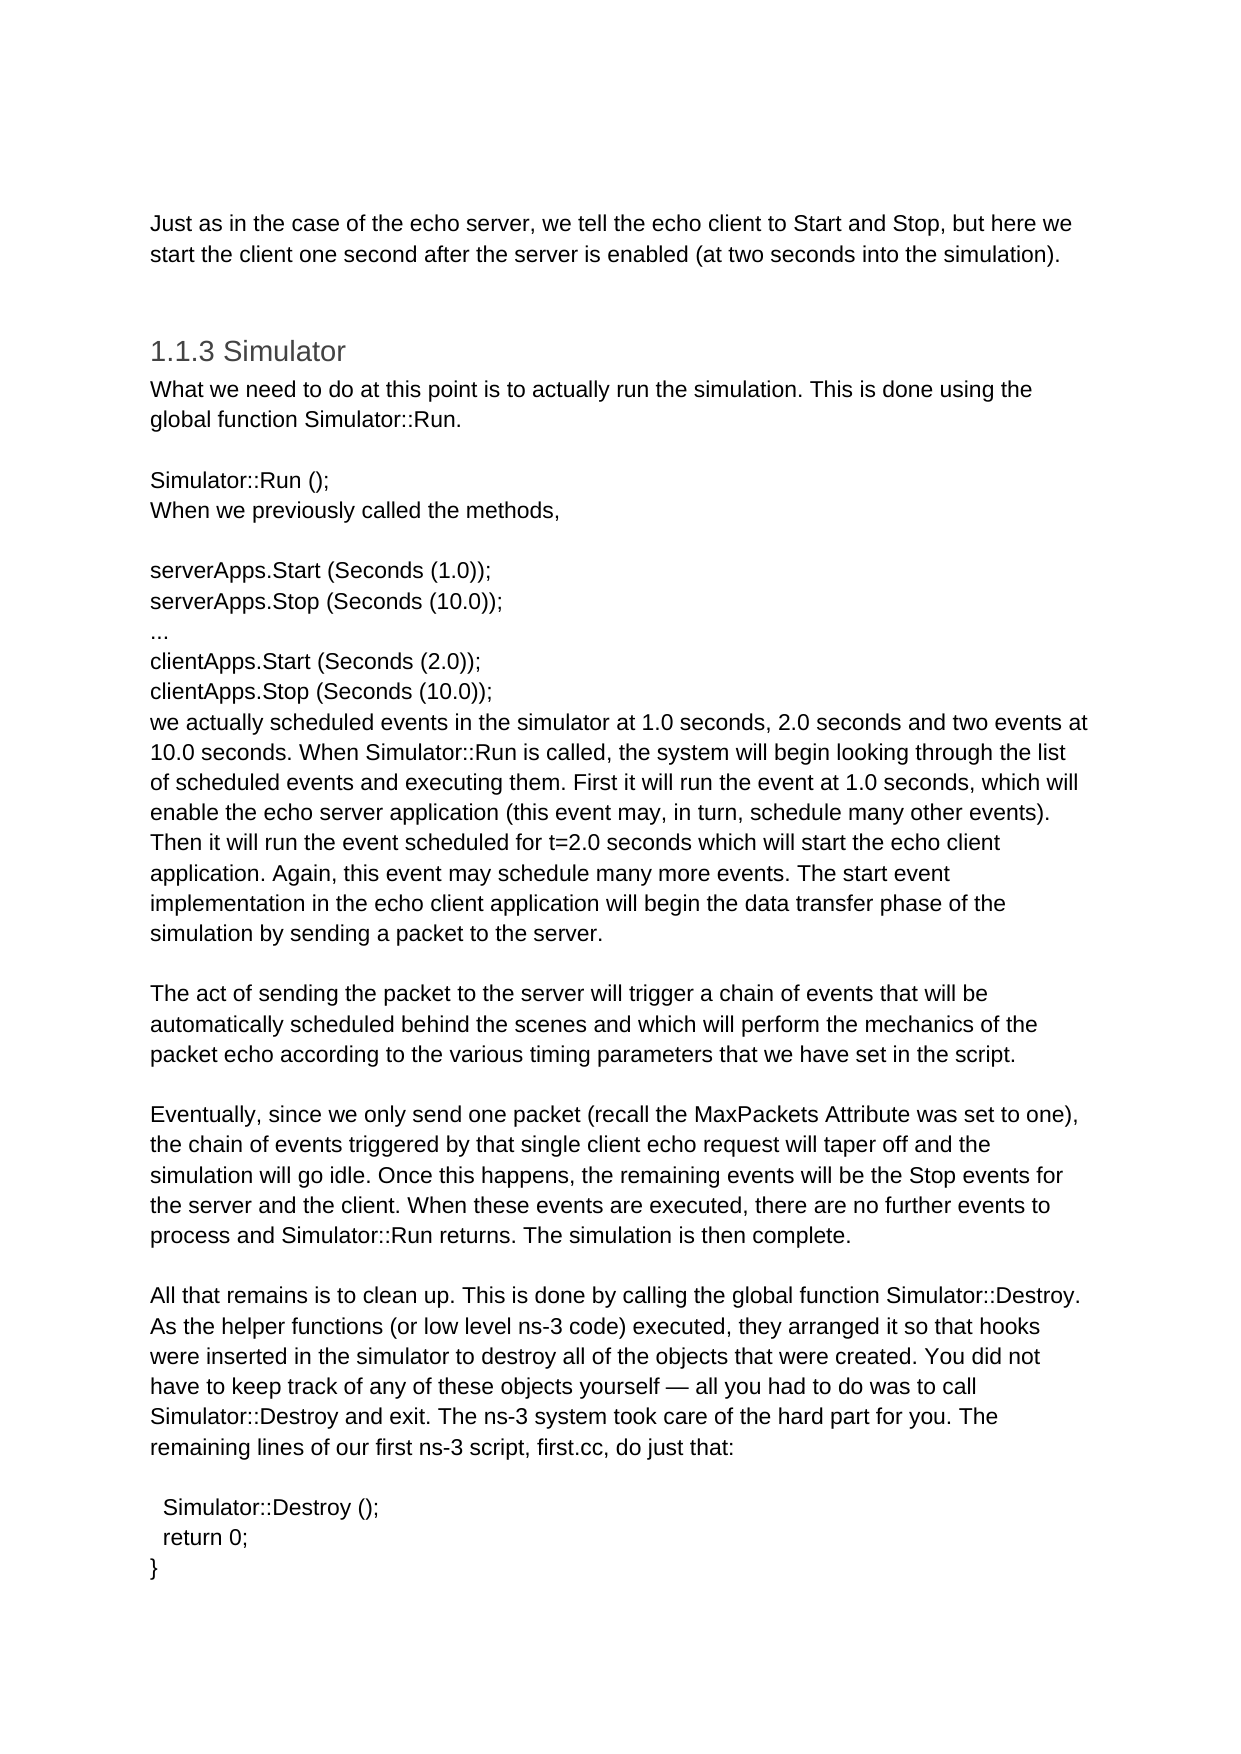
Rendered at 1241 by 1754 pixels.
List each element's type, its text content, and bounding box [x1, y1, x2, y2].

text return 0; [150, 1524, 1090, 1551]
text ... [150, 618, 1090, 644]
text clientApps.Start (Seconds (2.0)); [150, 648, 1090, 674]
text Simulator::Destroy (); [150, 1494, 1090, 1520]
text What we need to do at this point is to actually run the simulation. This is done using the global function Simulator::Run. [150, 376, 1090, 433]
text serverApps.Stop (Seconds (10.0)); [150, 588, 1090, 614]
text serverApps.Start (Seconds (1.0)); [150, 557, 1090, 584]
text Eventually, since we only send one packet (recall the MaxPackets Attribute was set to one), the chain of events triggered by that single client echo request will taper off and the simulation will go idle. Once this happens, the remaining events will be the Stop events for the server and the client. When these events are executed, there are no further events to process and Simulator::Run returns. The simulation is then complete. [150, 1101, 1090, 1248]
text Simulator::Run (); [150, 467, 1090, 493]
text All that remains is to clean up. This is done by calling the global function Simulator::Destroy. As the helper functions (or low level ns-3 code) executed, they arranged it so that hooks were inserted in the simulator to destroy all of the objects that were created. You did not have to keep track of any of these objects yourself — all you had to do was to call Simulator::Destroy and exit. The ns-3 system took care of the hard part for you. The remaining lines of our first ns-3 script, first.cc, do just that: [150, 1282, 1090, 1460]
text Just as in the case of the echo server, we tell the echo client to Start and Stop, but here we start the client one second after the server is enabled (at two seconds into the simulation). [150, 210, 1090, 267]
text } [150, 1554, 1090, 1581]
text we actually scheduled events in the simulator at 1.0 seconds, 2.0 seconds and two events at 10.0 seconds. When Simulator::Run is called, the system will begin looking through the list of scheduled events and executing them. First it will run the event at 1.0 seconds, which will enable the echo server application (this event may, in turn, schedule many other events). Then it will run the event scheduled for t=2.0 seconds which will start the echo client application. Again, this event may schedule many more events. The start event implementation in the echo client application will begin the data transfer phase of the simulation by sending a packet to the server. [150, 708, 1090, 946]
text When we previously called the methods, [150, 497, 1090, 523]
subtitle 1.1.3 Simulator [150, 334, 1090, 368]
text The act of sending the packet to the server will trigger a chain of events that will be automatically scheduled behind the scenes and which will perform the mechanics of the packet echo according to the various timing parameters that we have set in the script. [150, 980, 1090, 1067]
text clientApps.Stop (Seconds (10.0)); [150, 678, 1090, 705]
